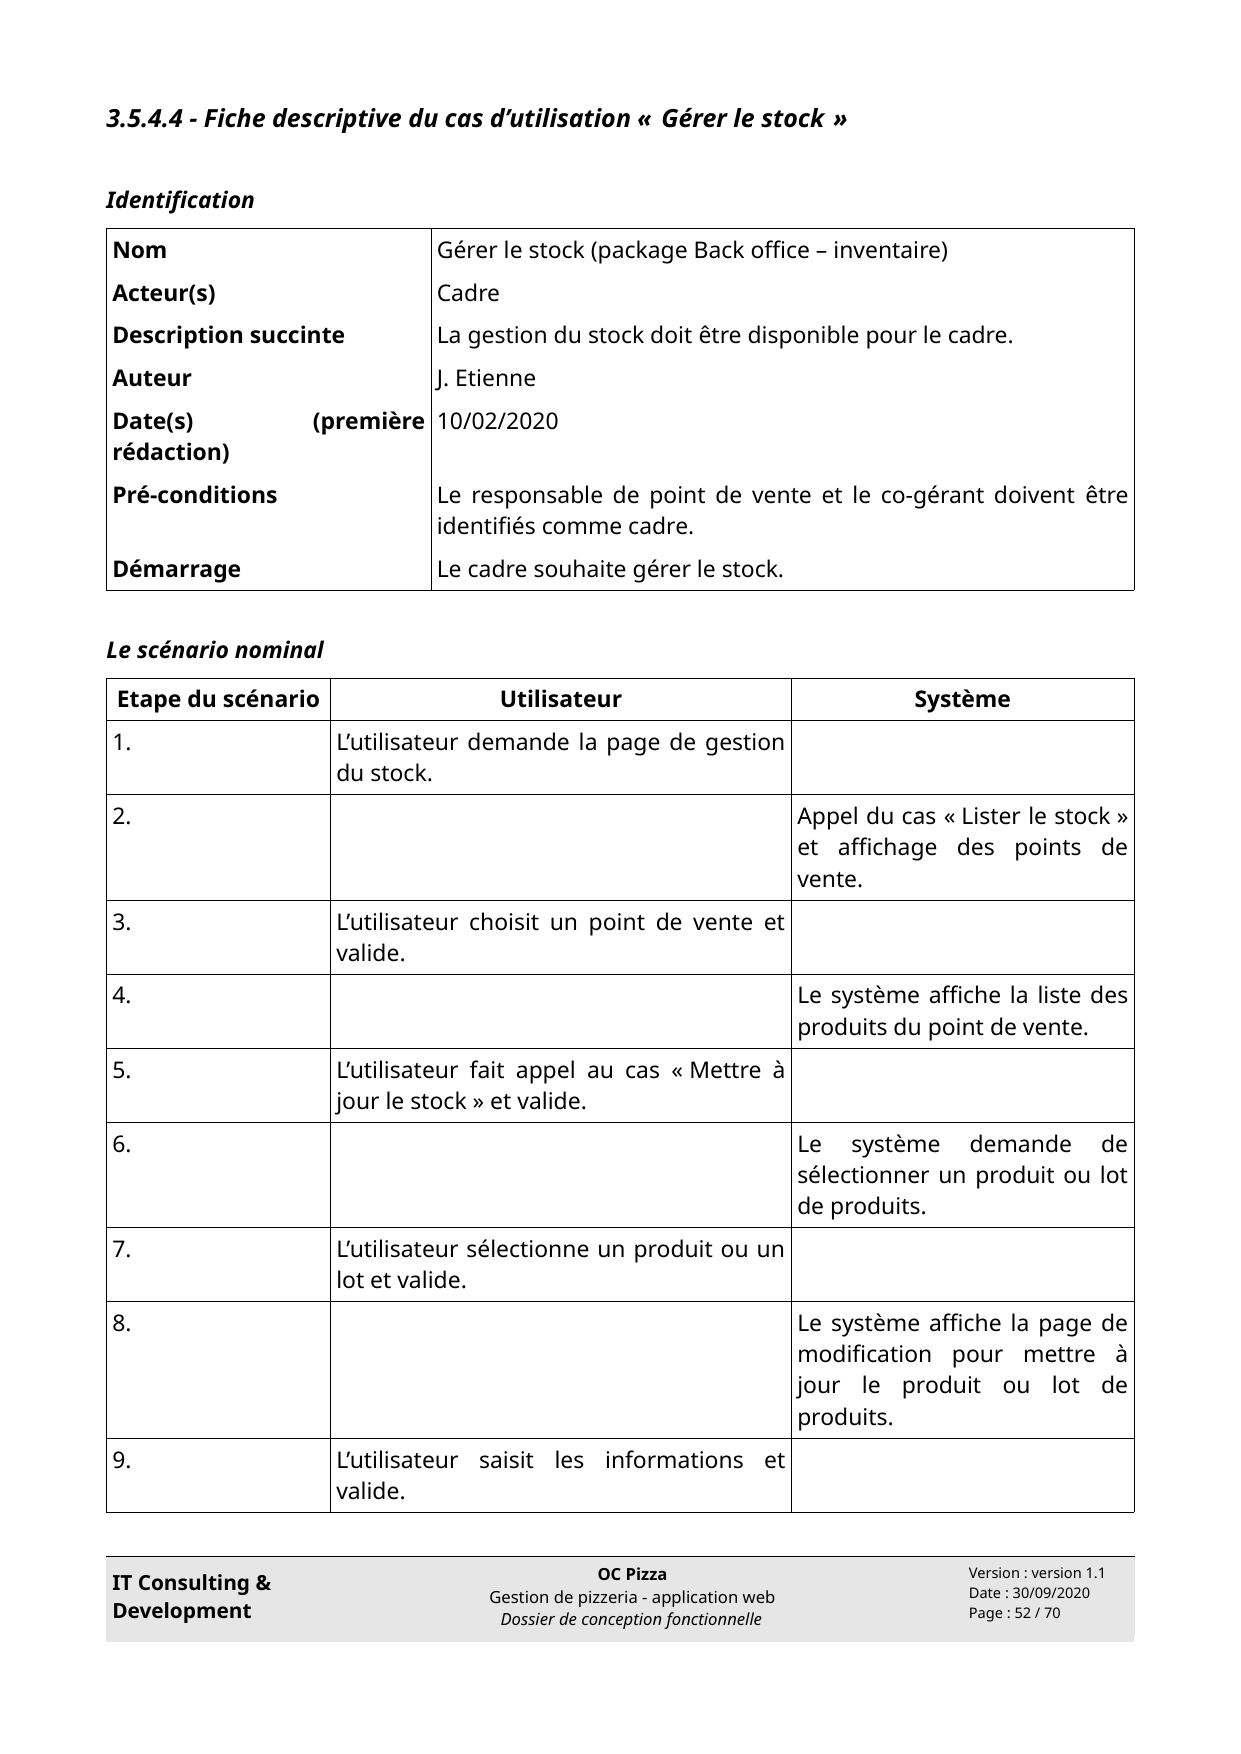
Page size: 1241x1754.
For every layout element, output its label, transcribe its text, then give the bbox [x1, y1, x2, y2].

table_cell 3. [107, 901, 330, 974]
table_cell L’utilisateur choisit un point de vente et valide. [331, 901, 791, 974]
table_cell J. Etienne [432, 356, 1134, 399]
text Le scénario nominal [106, 634, 1134, 665]
table_cell 2. [107, 795, 330, 899]
table_cell Le système affiche la page de modification pour mettre à jour le produit ou lot de produits. [792, 1302, 1134, 1438]
table_cell Auteur [107, 356, 431, 399]
table_cell [331, 1302, 791, 1438]
table_cell Le système affiche la liste des produits du point de vente. [792, 975, 1134, 1048]
table_cell 10/02/2020 [432, 399, 1134, 473]
table_cell 7. [107, 1228, 330, 1301]
subtitle Fiche descriptive du cas d’utilisation « Gérer le stock » [106, 100, 1134, 134]
table_cell [792, 1049, 1134, 1122]
table_cell [792, 1439, 1134, 1512]
table_cell [331, 795, 791, 899]
table_header Nom [107, 229, 431, 271]
table_cell L’utilisateur demande la page de gestion du stock. [331, 721, 791, 794]
table_cell [331, 975, 791, 1048]
table_cell Pré-conditions [107, 473, 431, 547]
table_cell L’utilisateur fait appel au cas « Mettre à jour le stock » et valide. [331, 1049, 791, 1122]
table_header Système [792, 679, 1134, 720]
table_cell La gestion du stock doit être disponible pour le cadre. [432, 314, 1134, 356]
table_cell Acteur(s) [107, 271, 431, 314]
table_cell [792, 1228, 1134, 1301]
table_cell 8. [107, 1302, 330, 1438]
table_header Utilisateur [331, 679, 791, 720]
table_cell 1. [107, 721, 330, 794]
table_cell 9. [107, 1439, 330, 1512]
table_cell L’utilisateur saisit les informations et valide. [331, 1439, 791, 1512]
table_cell Le système demande de sélectionner un produit ou lot de produits. [792, 1123, 1134, 1227]
table_cell Description succinte [107, 314, 431, 356]
table_cell Cadre [432, 271, 1134, 314]
table_header Etape du scénario [107, 679, 330, 720]
table_cell 5. [107, 1049, 330, 1122]
table_cell [331, 1123, 791, 1227]
table_cell L’utilisateur sélectionne un produit ou un lot et valide. [331, 1228, 791, 1301]
table_cell [792, 721, 1134, 794]
table_cell Le cadre souhaite gérer le stock. [432, 547, 1134, 590]
table_cell Date(s) (première rédaction) [107, 399, 431, 473]
table_cell 4. [107, 975, 330, 1048]
table_cell 6. [107, 1123, 330, 1227]
table_cell Appel du cas « Lister le stock » et affichage des points de vente. [792, 795, 1134, 899]
table_cell [792, 901, 1134, 974]
table_cell Démarrage [107, 547, 431, 590]
table_cell Le responsable de point de vente et le co-gérant doivent être identifiés comme cadre. [432, 473, 1134, 547]
text Identification [106, 184, 1134, 216]
table_header Gérer le stock (package Back office – inventaire) [432, 229, 1134, 271]
